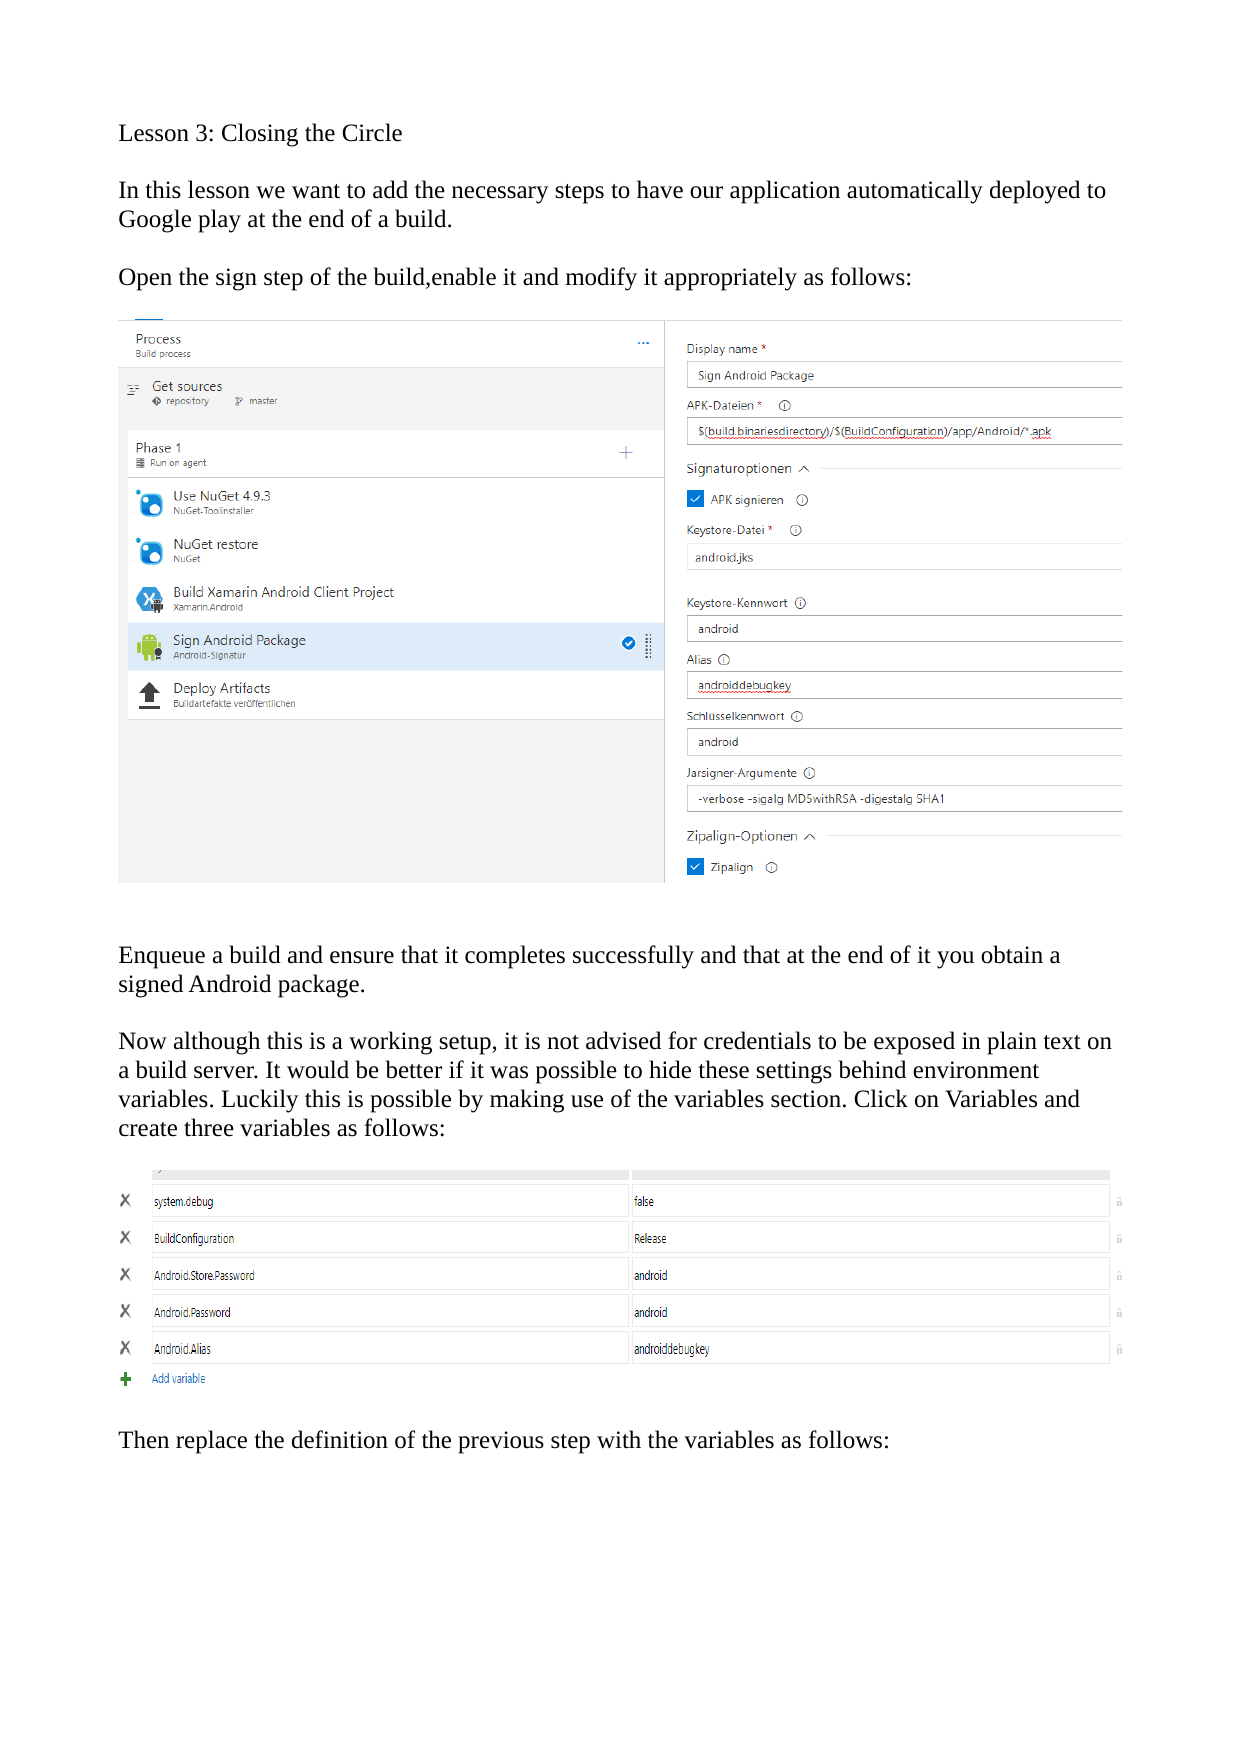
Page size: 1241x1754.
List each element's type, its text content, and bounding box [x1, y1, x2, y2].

text Enqueue a build and ensure that it completes successfully and that at the end of it you obtain a signed Android package. [118, 940, 1122, 998]
text Then replace the definition of the previous step with the variables as follows: [118, 1425, 1122, 1454]
text Open the sign step of the build,enable it and modify it appropriately as follows: [118, 262, 1122, 291]
picture [118, 1170, 1123, 1397]
picture [118, 319, 1123, 883]
text In this lesson we want to add the necessary steps to have our application automatically deployed to Google play at the end of a build. [118, 176, 1122, 233]
text Now although this is a working setup, it is not advised for credentials to be exposed in plain text on a build server. It would be better if it was possible to hide these settings behind environment variables. Luckily this is possible by making use of the variables section. Click on Variables and create three variables as follows: [118, 1026, 1122, 1141]
text Lesson 3: Closing the Circle [118, 118, 1122, 147]
